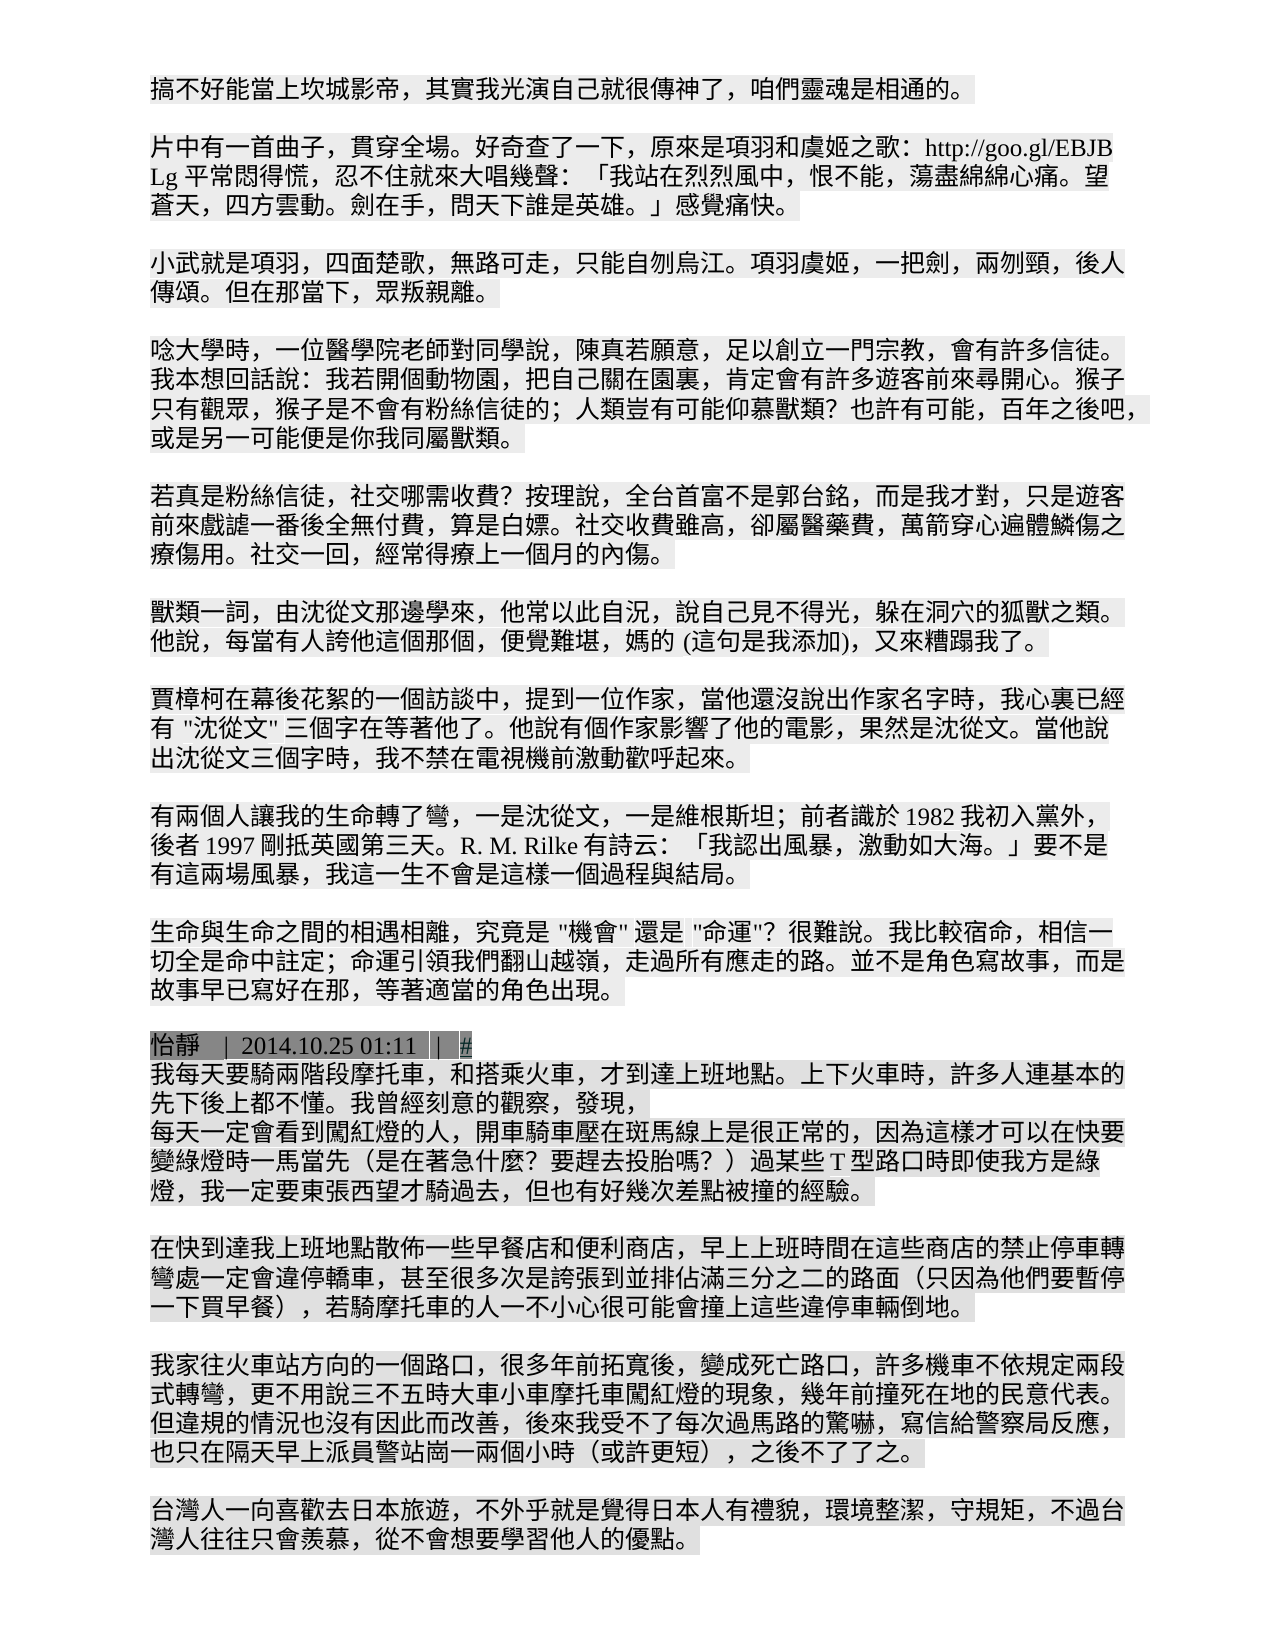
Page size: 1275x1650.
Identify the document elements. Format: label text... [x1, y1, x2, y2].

text 怡靜 | 2014.10.25 01:11 | # [150, 1031, 1125, 1060]
text 烏七媽黑的事，寫來滿紙污穢。多謝紀庠報佳音，給版面添點愉悅。 賈樟柯上回來台灣，就在他進場那一刻，我決定離席，連個一面之緣也沒碰上。說不上來為何大老遠從台南跑來台北，臨時卻又不參加，也許時機不對，場合不對，氣氛不對。特別是聽聞一堆綠色政治人物前來附庸風雅，講一些具有政治意義的話語，感覺就特別難受。 《小武》是我近年來看過最好的電影之一，希望這一生能看上一千回。每看一回，一回得著安慰。有一次，我學小武的表情動作，馬上被學姊識破。這角色要由我來演也絕無問題，搞不好能當上坎城影帝，其實我光演自己就很傳神了，咱們靈魂是相通的。 片中有一首曲子，貫穿全場。好奇查了一下，原來是項羽和虞姬之歌：http://goo.gl/EBJBLg 平常悶得慌，忍不住就來大唱幾聲：「我站在烈烈風中，恨不能，蕩盡綿綿心痛。望蒼天，四方雲動。劍在手，問天下誰是英雄。」感覺痛快。 小武就是項羽，四面楚歌，無路可走，只能自刎烏江。項羽虞姬，一把劍，兩刎頸，後人傳頌。但在那當下，眾叛親離。 唸大學時，一位醫學院老師對同學說，陳真若願意，足以創立一門宗教，會有許多信徒。我本想回話說：我若開個動物園，把自己關在園裏，肯定會有許多遊客前來尋開心。猴子只有觀眾，猴子是不會有粉絲信徒的；人類豈有可能仰慕獸類？也許有可能，百年之後吧，或是另一可能便是你我同屬獸類。 若真是粉絲信徒，社交哪需收費？按理說，全台首富不是郭台銘，而是我才對，只是遊客前來戲謔一番後全無付費，算是白嫖。社交收費雖高，卻屬醫藥費，萬箭穿心遍體鱗傷之療傷用。社交一回，經常得療上一個月的內傷。 獸類一詞，由沈從文那邊學來，他常以此自況，說自己見不得光，躲在洞穴的狐獸之類。他說，每當有人誇他這個那個，便覺難堪，媽的 (這句是我添加)，又來糟蹋我了。 賈樟柯在幕後花絮的一個訪談中，提到一位作家，當他還沒說出作家名字時，我心裏已經有 "沈從文" 三個字在等著他了。他說有個作家影響了他的電影，果然是沈從文。當他說出沈從文三個字時，我不禁在電視機前激動歡呼起來。 有兩個人讓我的生命轉了彎，一是沈從文，一是維根斯坦；前者識於1982我初入黨外，後者1997剛抵英國第三天。R. M. Rilke有詩云：「我認出風暴，激動如大海。」要不是有這兩場風暴，我這一生不會是這樣一個過程與結局。 生命與生命之間的相遇相離，究竟是 "機會" 還是 "命運"？很難說。我比較宿命，相信一切全是命中註定；命運引領我們翻山越嶺，走過所有應走的路。並不是角色寫故事，而是故事早已寫好在那，等著適當的角色出現。 [150, 75, 1125, 1006]
text 我每天要騎兩階段摩托車，和搭乘火車，才到達上班地點。上下火車時，許多人連基本的先下後上都不懂。我曾經刻意的觀察，發現， 每天一定會看到闖紅燈的人，開車騎車壓在斑馬線上是很正常的，因為這樣才可以在快要變綠燈時一馬當先（是在著急什麼？要趕去投胎嗎？）過某些T型路口時即使我方是綠燈，我一定要東張西望才騎過去，但也有好幾次差點被撞的經驗。 在快到達我上班地點散佈一些早餐店和便利商店，早上上班時間在這些商店的禁止停車轉彎處一定會違停轎車，甚至很多次是誇張到並排佔滿三分之二的路面（只因為他們要暫停一下買早餐），若騎摩托車的人一不小心很可能會撞上這些違停車輛倒地。 我家往火車站方向的一個路口，很多年前拓寬後，變成死亡路口，許多機車不依規定兩段式轉彎，更不用說三不五時大車小車摩托車闖紅燈的現象，幾年前撞死在地的民意代表。 但違規的情況也沒有因此而改善，後來我受不了每次過馬路的驚嚇，寫信給警察局反應，也只在隔天早上派員警站崗一兩個小時（或許更短），之後不了了之。 台灣人一向喜歡去日本旅遊，不外乎就是覺得日本人有禮貌，環境整潔，守規矩，不過台灣人往往只會羨慕，從不會想要學習他人的優點。 我們家人每年都會去日本旅行，特別是往鄉下地方去，好幾次我們過馬路，車子在遠遠的地方看到我們要過馬路，馬上在離我們幾百公尺的地方停下（不誇張，車子離我們好遠啊！） 因為實在太感動了，所以我有次特地向駕駛點頭致意。有一次我們走在一條小路旁，看到一位行動緩慢的老婆婆走的太靠近路中央了，後面有一台小貨車和汽車，他們不但緩緩開在阿婆後面，連喇叭都不敢按，當時我們一行人相望，心裏共同的OS就是，在台灣這阿婆一定會被破口大罵，而且被此起彼落的喇叭聲嚇到吧！ 很多年前短期居住在瑞典，有好幾次過馬路，雖然我方是綠燈，但我和同行的友人禁不住小跑步過馬路，等到一回神我們才相視而笑說，這裡又不是台灣，幹嘛過個馬路要如此緊張。 學生時期，寒暑假若有機會在海外滯留一段時間，往往回台灣連過個馬路都不會（不誇張，總要一段時間才會恢復過馬路的本能） 我其實已經不太跟旁人抱怨台灣的交通，因為周遭的人似乎不太在意，我則變成憤世嫉俗之人。但我也同時想起妹妹曾告訴我，她一位平常很溫柔的女性朋友，一旦開車上路，往往被路上的交通亂象氣到破口大罵，脾氣暴躁盼若二人。 [150, 1060, 1125, 1555]
